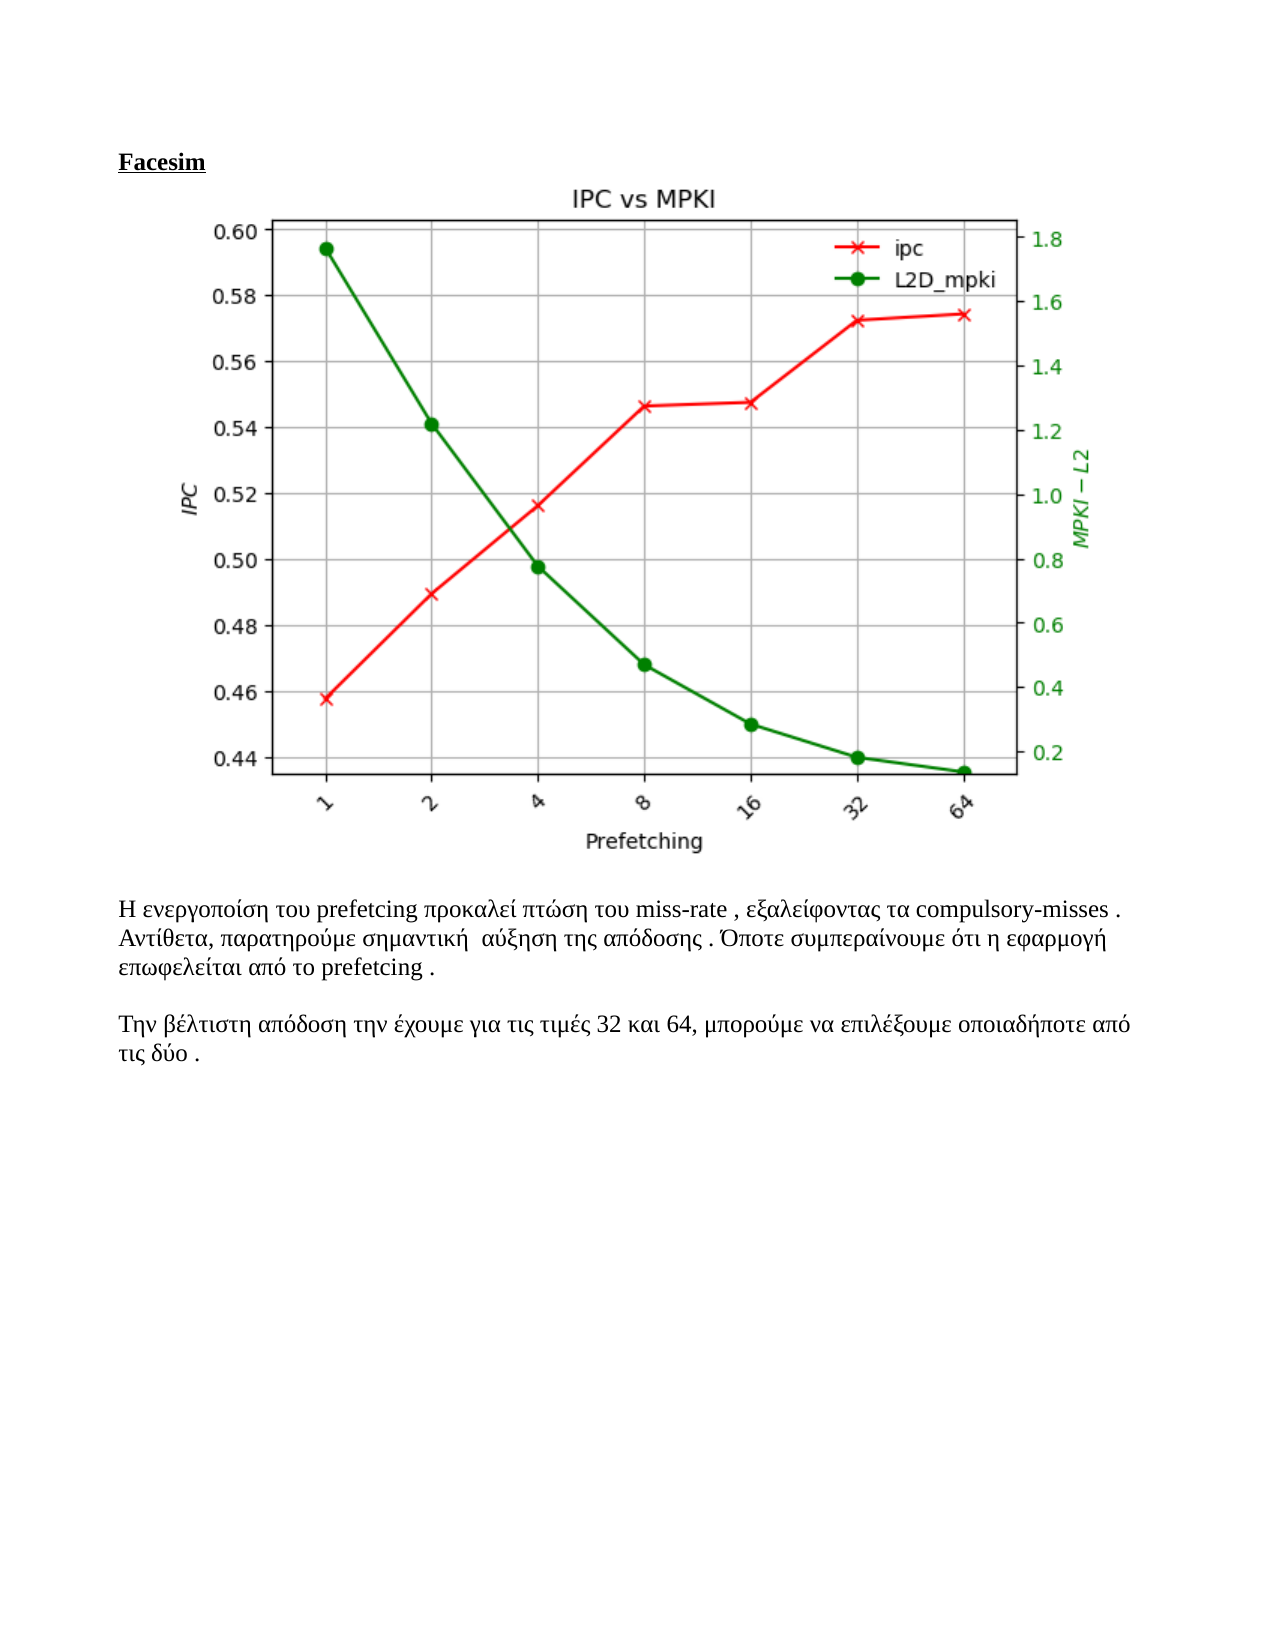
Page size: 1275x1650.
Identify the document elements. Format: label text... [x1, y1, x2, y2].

picture [167, 175, 1108, 867]
text Η ενεργοποίση του prefetcing προκαλεί πτώση του miss-rate , εξαλείφοντας τα compulsory-misses . Αντίθετα, παρατηρούμε σημαντική αύξηση της απόδοσης . Όποτε συμπεραίνουμε ότι η εφαρμογή επωφελείται από το prefetcing . [118, 894, 1157, 981]
text Facesim [118, 147, 1157, 176]
text Την βέλτιστη απόδοση την έχουμε για τις τιμές 32 και 64, μπορούμε να επιλέξουμε οποιαδήποτε από τις δύο . [118, 1009, 1157, 1067]
